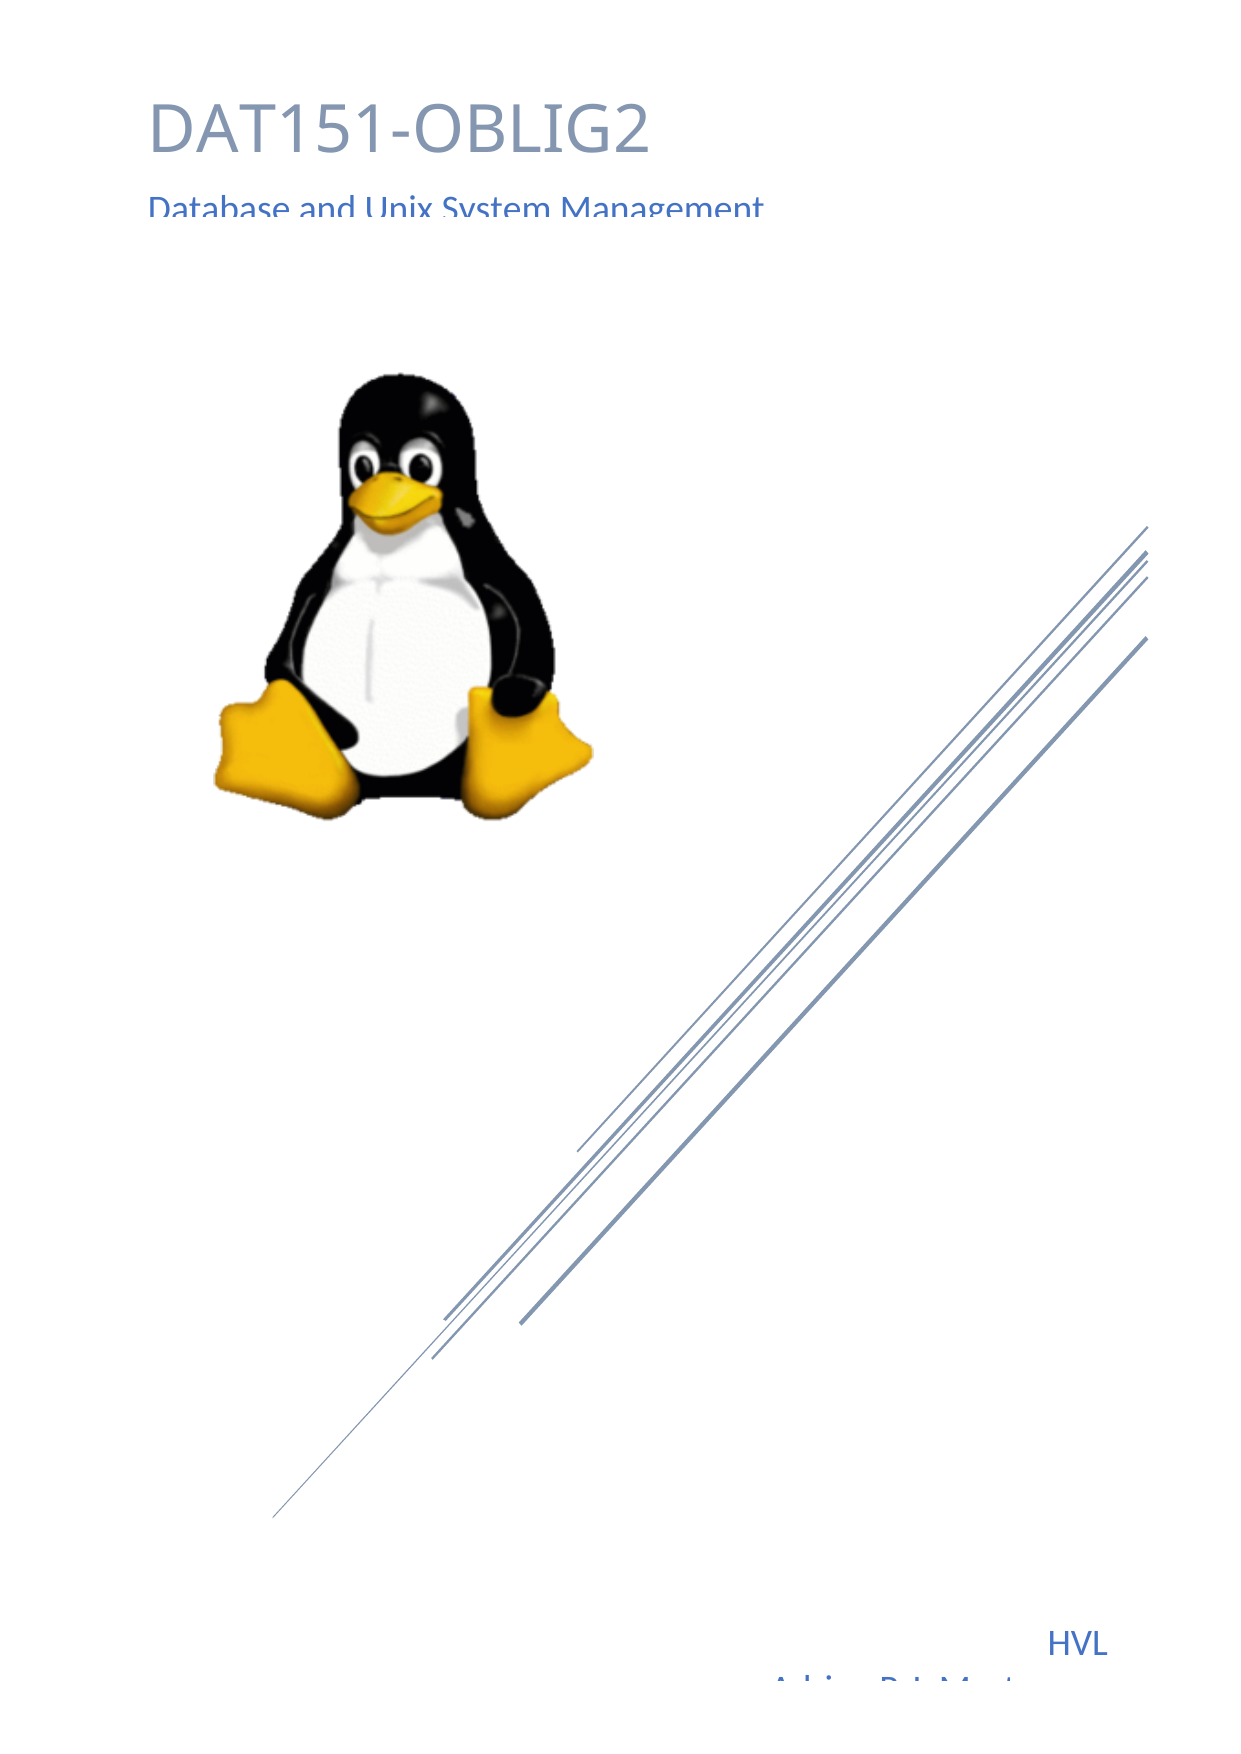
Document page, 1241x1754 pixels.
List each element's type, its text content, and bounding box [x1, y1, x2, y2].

text DAT151-Oblig2 [148, 81, 1093, 172]
text Database and Unix System Management [148, 184, 1093, 216]
text Adrian R.J. Mortensen [133, 1665, 1108, 1680]
text HVL [133, 1619, 1108, 1665]
